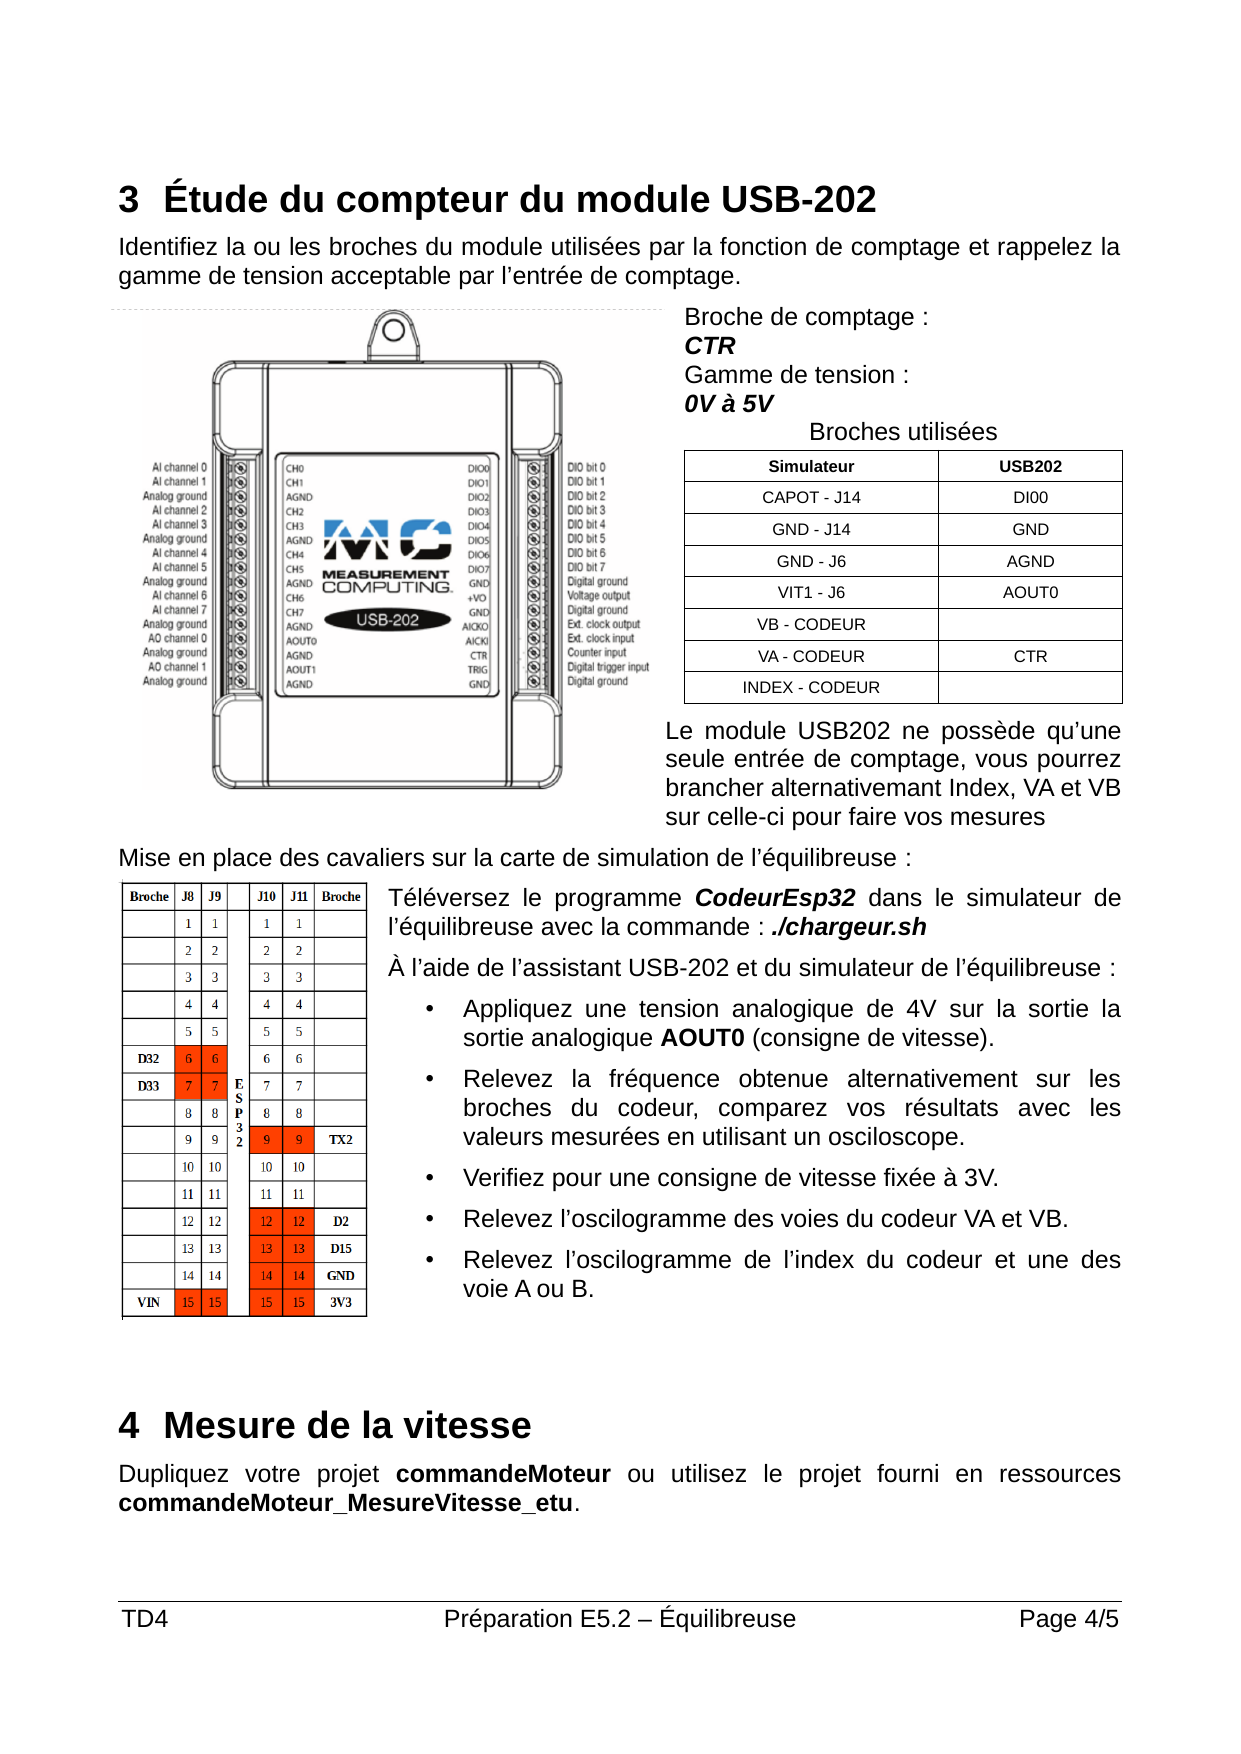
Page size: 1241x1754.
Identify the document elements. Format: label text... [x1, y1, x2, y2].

picture [118, 879, 370, 1320]
text Le module USB202 ne possède qu’une seule entrée de comptage, vous pourrez brancher alternativemant Index, VA et VB sur celle-ci pour faire vos mesures [118, 716, 1122, 831]
table_cell CTR [939, 641, 1122, 671]
table_cell [939, 609, 1122, 639]
table_cell [939, 389, 1123, 417]
table_cell CTR [684, 331, 939, 360]
text Mise en place des cavaliers sur la carte de simulation de l’équilibreuse : [118, 842, 1122, 871]
table_cell Broches utilisées [684, 417, 1123, 449]
text Téléversez le programme CodeurEsp32 dans le simulateur de l’équilibreuse avec la commande : ./chargeur.sh [370, 883, 1122, 941]
list Verifiez pour une consigne de vitesse fixée à 3V. [370, 1163, 1122, 1192]
table_cell DI00 [939, 482, 1122, 513]
text Dupliquez votre projet commandeMoteur ou utilisez le projet fourni en ressources commandeMoteur_MesureVitesse_etu. [118, 1459, 1122, 1516]
table_cell CAPOT - J14 [685, 482, 938, 513]
list Relevez l’oscilogramme des voies du codeur VA et VB. [370, 1204, 1122, 1233]
table_cell 0V à 5V [684, 389, 939, 417]
table_cell AOUT0 [939, 577, 1122, 608]
table_header [939, 302, 1123, 331]
text À l’aide de l’assistant USB-202 et du simulateur de l’équilibreuse : [370, 953, 1122, 982]
table_cell AGND [939, 546, 1122, 576]
table_cell VIT1 - J6 [685, 577, 938, 608]
table_cell Gamme de tension : [684, 360, 939, 388]
subtitle Mesure de la vitesse [118, 1403, 1122, 1447]
table_cell GND [939, 514, 1122, 544]
table_cell [939, 672, 1122, 703]
table_cell USB202 [939, 451, 1122, 481]
table_cell Simulateur [685, 451, 938, 481]
table_cell INDEX - CODEUR [685, 672, 938, 703]
list Relevez l’oscilogramme de l’index du codeur et une des voie A ou B. [370, 1245, 1122, 1303]
table_header Broche de comptage : [684, 302, 939, 331]
table_cell VA - CODEUR [685, 641, 938, 671]
text Identifiez la ou les broches du module utilisées par la fonction de comptage et rappelez la gamme de tension acceptable par l’entrée de comptage. [118, 232, 1122, 290]
table_cell [939, 331, 1123, 360]
table_cell VB - CODEUR [685, 609, 938, 639]
subtitle Étude du compteur du module USB-202 [118, 176, 1122, 220]
table_cell GND - J14 [685, 514, 938, 544]
table_cell [939, 360, 1123, 388]
list Appliquez une tension analogique de 4V sur la sortie la sortie analogique AOUT0 (consigne de vitesse). [370, 994, 1122, 1052]
picture [109, 309, 665, 792]
list Relevez la fréquence obtenue alternativement sur les broches du codeur, comparez vos résultats avec les valeurs mesurées en utilisant un osciloscope. [370, 1064, 1122, 1150]
table_cell GND - J6 [685, 546, 938, 576]
